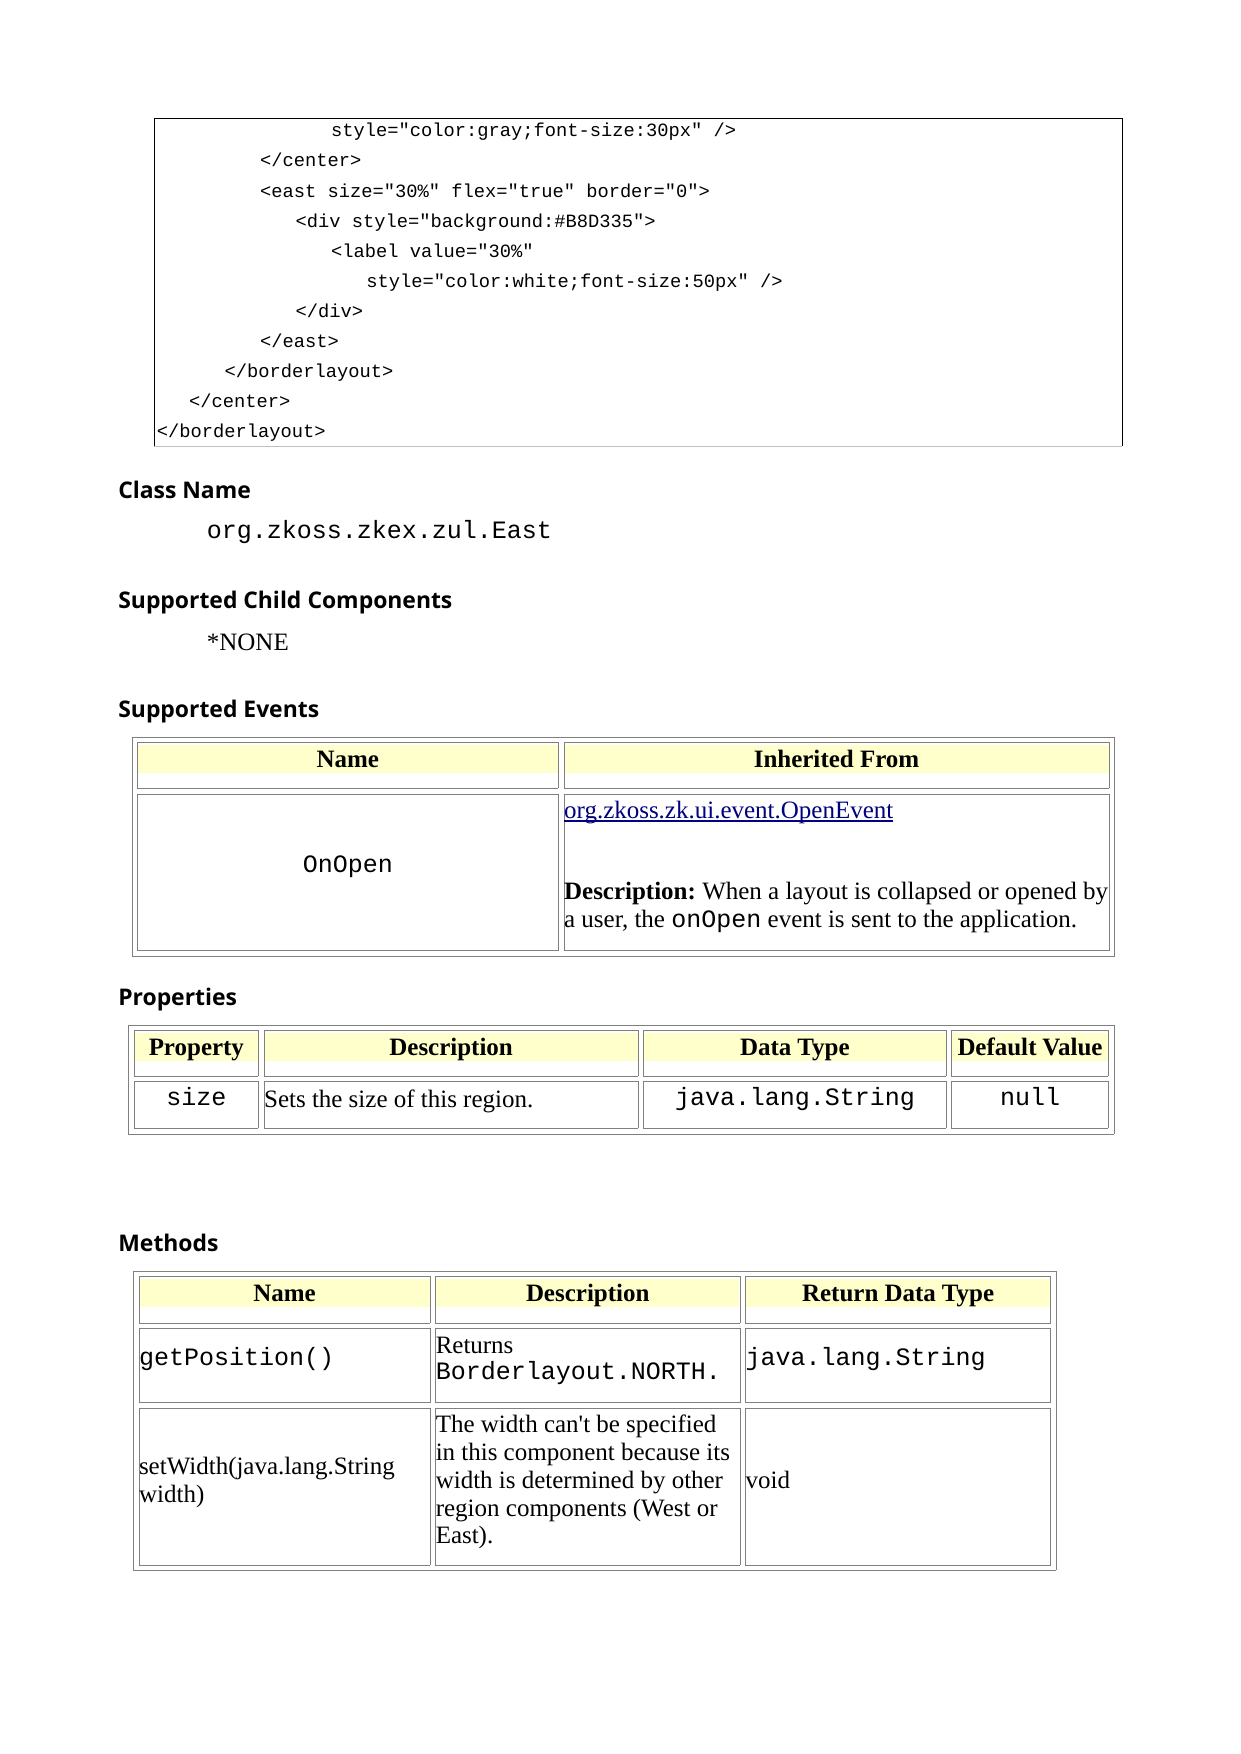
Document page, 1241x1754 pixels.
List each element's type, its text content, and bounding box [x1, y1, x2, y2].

text style="color:gray;font-size:30px" /> [155, 119, 1122, 142]
text <label value="30%" [155, 238, 1122, 263]
table_header Return Data Type [743, 1272, 1053, 1322]
subtitle Properties [118, 981, 1122, 1012]
table_cell getPosition() [136, 1323, 433, 1402]
text *NONE [207, 628, 1122, 655]
table_header Name [136, 1272, 433, 1322]
table_cell null [949, 1076, 1111, 1128]
table_header Inherited From [561, 738, 1112, 788]
table_cell OnOpen [134, 788, 561, 950]
table_cell setWidth(java.lang.String width) [136, 1402, 433, 1564]
text org.zkoss.zkex.zul.East [207, 518, 1122, 546]
table_cell org.zkoss.zk.ui.event.OpenEvent Description: When a layout is collapsed or opened by a user, the onOpen event is sent to the application. [561, 788, 1112, 950]
table_cell Sets the size of this region. [261, 1076, 641, 1128]
table_header Description [433, 1272, 742, 1322]
table_cell size [131, 1076, 261, 1128]
text </east> [155, 329, 1122, 353]
subtitle Class Name [118, 474, 1122, 506]
table_cell java.lang.String [743, 1323, 1053, 1402]
text style="color:white;font-size:50px" /> [155, 269, 1122, 293]
text <east size="30%" flex="true" border="0"> [155, 178, 1122, 203]
table_cell void [743, 1402, 1053, 1564]
subtitle Supported Events [118, 693, 1122, 724]
text </borderlayout> [155, 419, 1122, 446]
text </div> [155, 299, 1122, 323]
table_header Property [131, 1026, 261, 1076]
table_cell Returns Borderlayout.NORTH. [433, 1323, 742, 1402]
table_cell The width can't be specified in this component because its width is determined by other region components (West or East). [433, 1402, 742, 1564]
table_header Data Type [641, 1026, 948, 1076]
text <div style="background:#B8D335"> [155, 208, 1122, 233]
table_cell java.lang.String [641, 1076, 948, 1128]
table_header Name [134, 738, 561, 788]
table_header Description [261, 1026, 641, 1076]
text </center> [155, 148, 1122, 172]
table_header Default Value [949, 1026, 1111, 1076]
text </borderlayout> [155, 359, 1122, 383]
subtitle Methods [118, 1227, 1122, 1258]
subtitle Supported Child Components [118, 584, 1122, 615]
text </center> [155, 389, 1122, 413]
